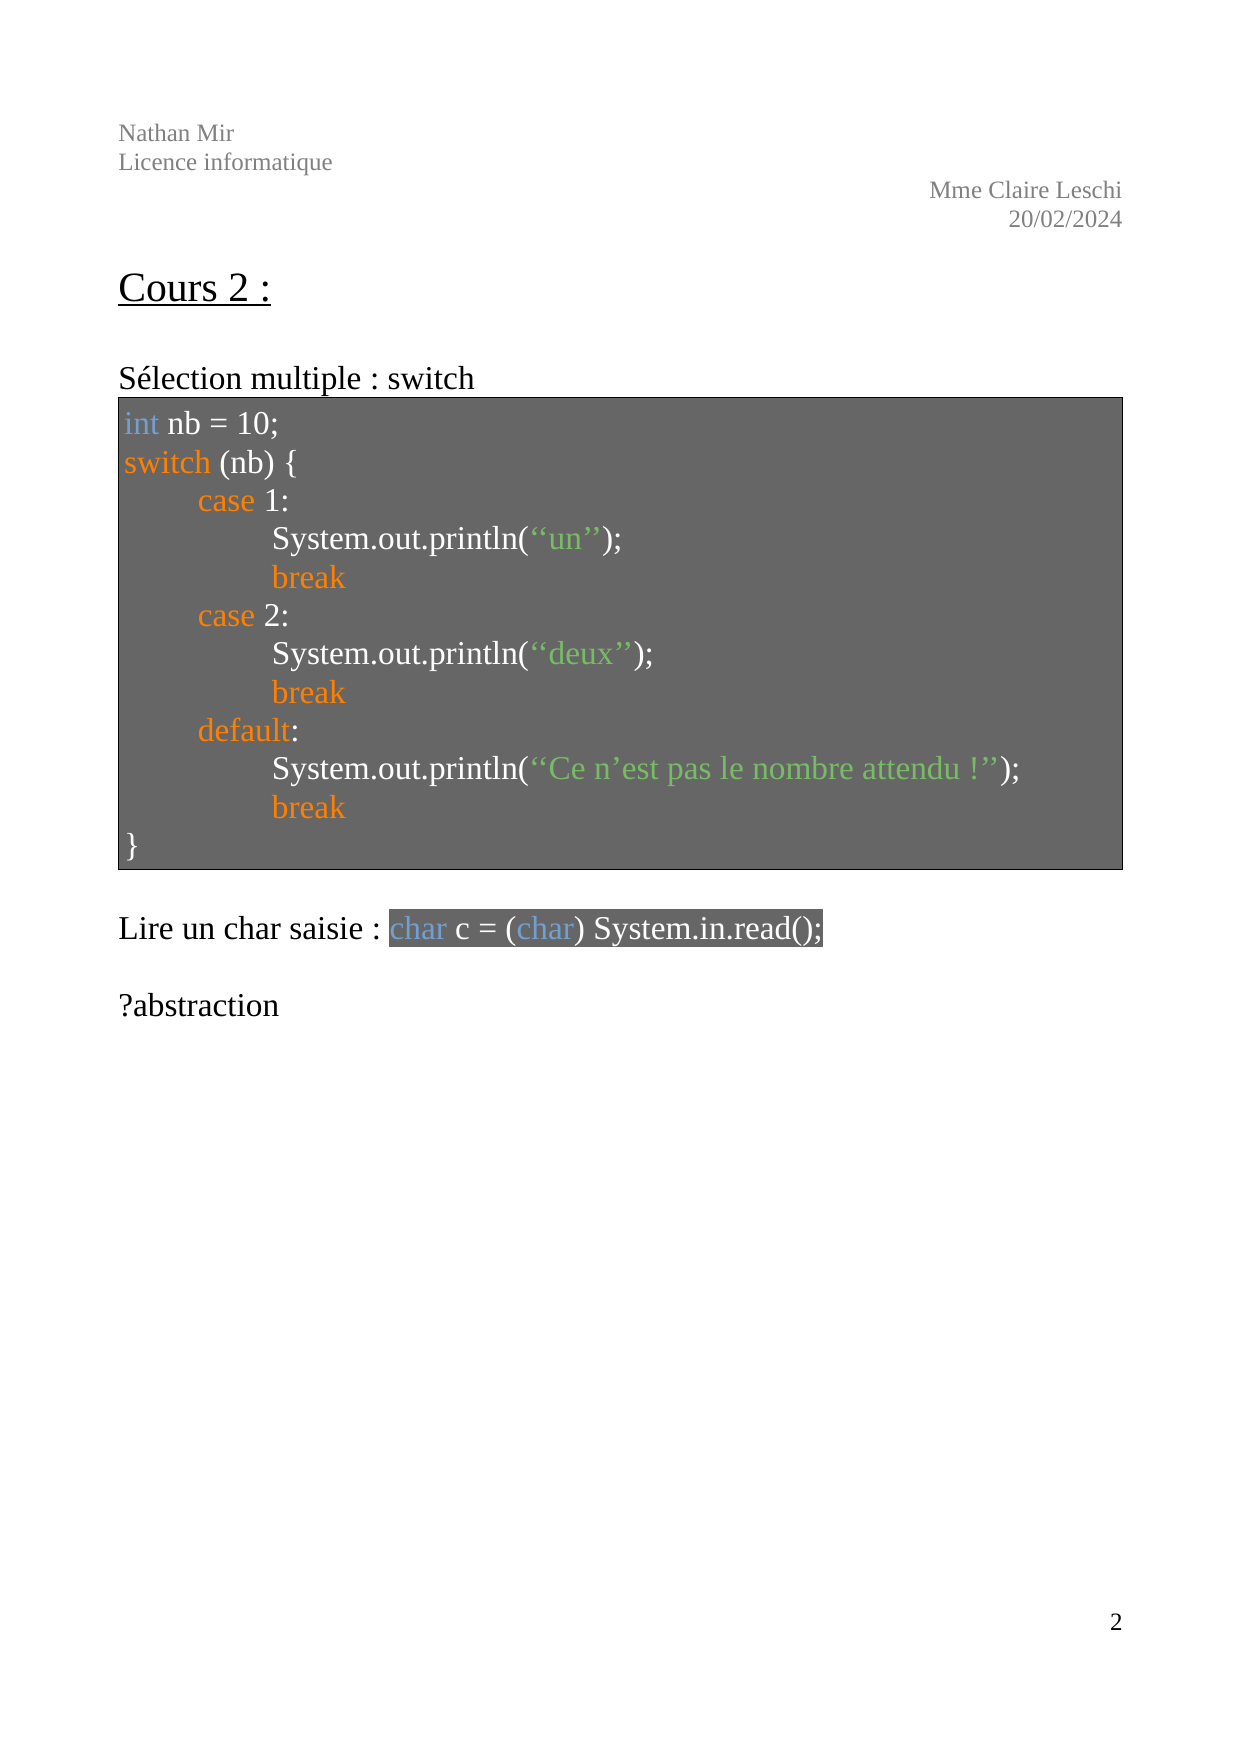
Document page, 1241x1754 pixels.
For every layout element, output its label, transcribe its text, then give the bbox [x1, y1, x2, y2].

text Cours 2 : [118, 263, 1122, 311]
text Lire un char saisie : char c = (char) System.in.read(); [118, 909, 1122, 947]
text Sélection multiple : switch [118, 358, 1122, 397]
table_header int nb = 10; switch (nb) { case 1: System.out.println(‘‘un’’); break case 2: System.out.println(‘‘deux’’); break default: System.out.println(‘‘Ce n’est pas le nombre attendu !’’); break } [119, 398, 1122, 869]
text ?abstraction [118, 985, 1122, 1024]
